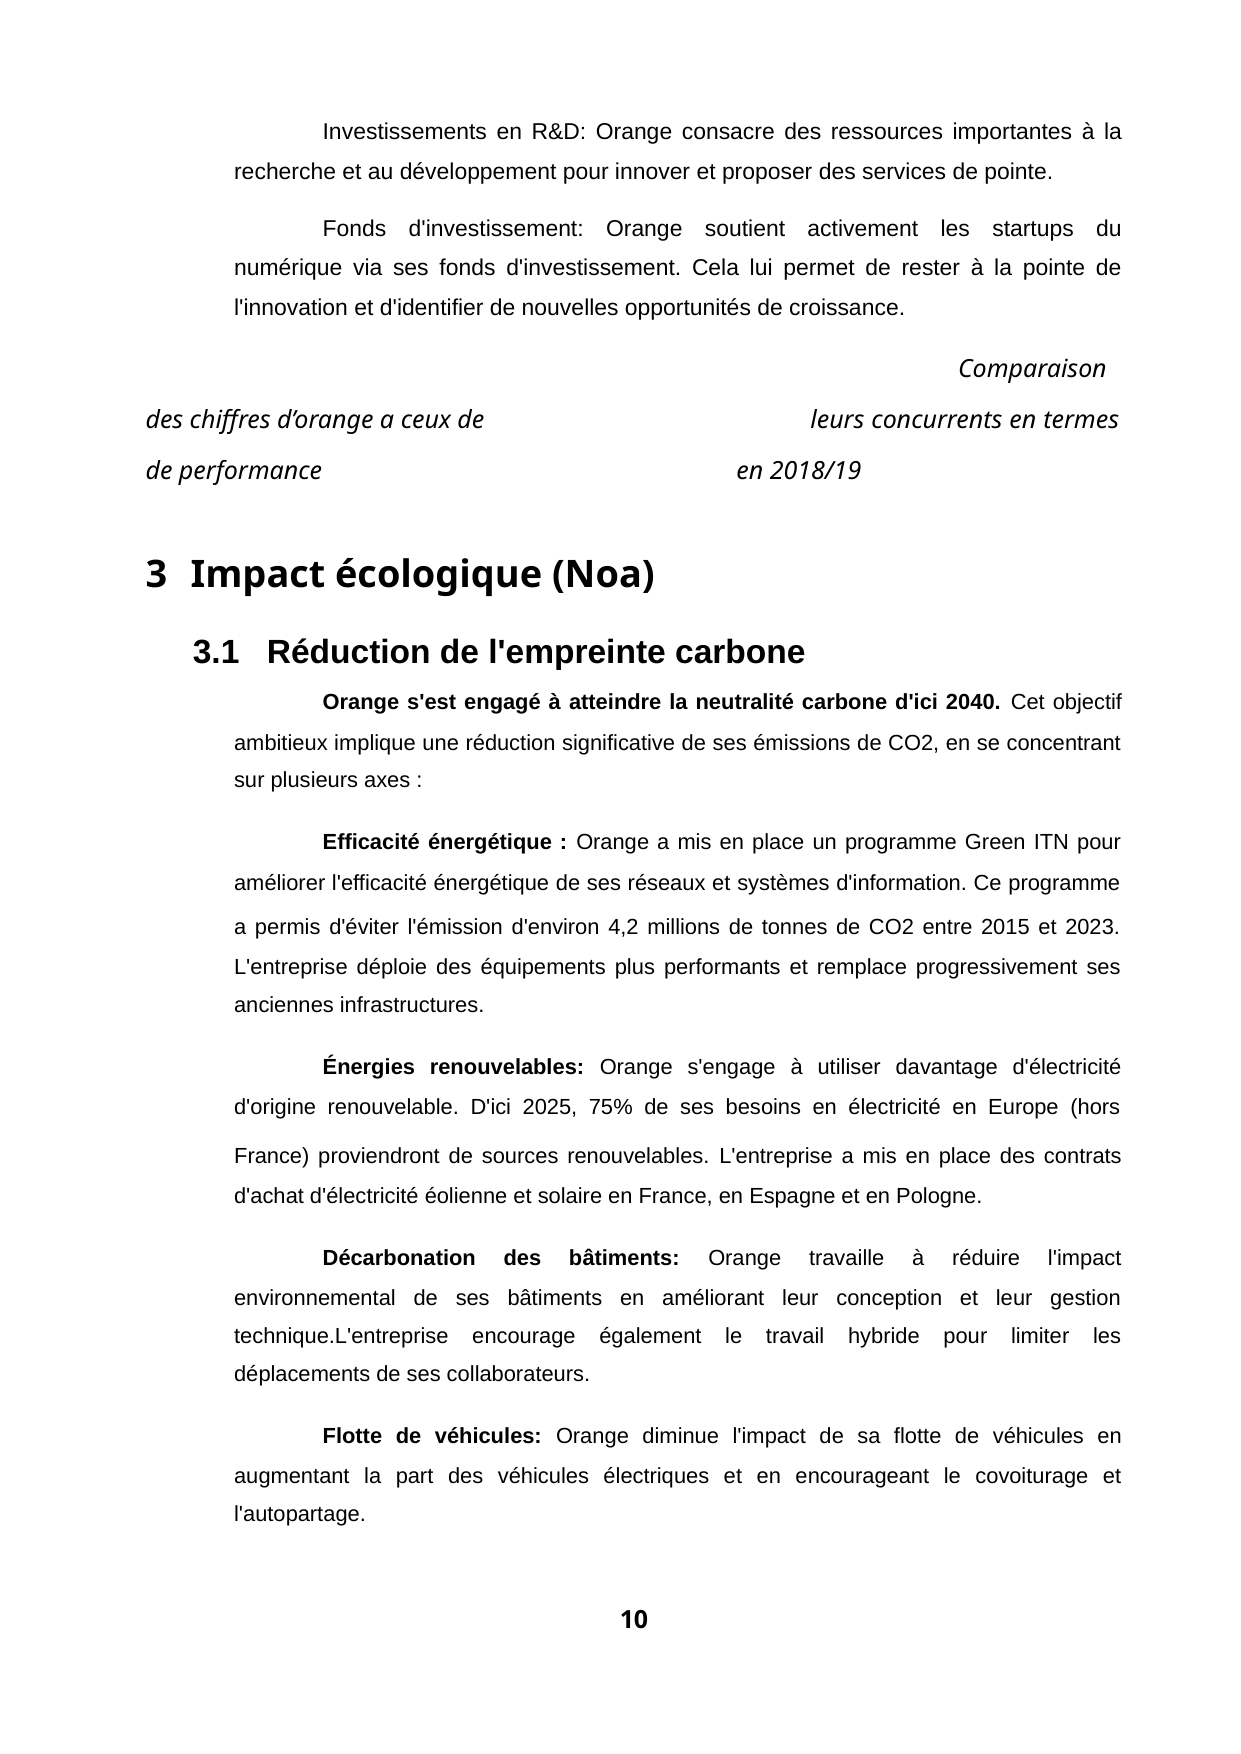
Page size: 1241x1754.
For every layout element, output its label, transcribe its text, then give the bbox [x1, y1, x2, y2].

text Orange s'est engagé à atteindre la neutralité carbone d'ici 2040. Cet objectif ambitieux implique une réduction significative de ses émissions de CO2, en se concentrant sur plusieurs axes : [234, 683, 1122, 793]
text Fonds d'investissement: Orange soutient activement les startups du numérique via ses fonds d'investissement. Cela lui permet de rester à la pointe de l'innovation et d'identifier de nouvelles opportunités de croissance. [234, 215, 1122, 320]
subtitle Impact écologique (Noa) [145, 547, 1122, 598]
subtitle Réduction de l'empreinte carbone [193, 632, 1122, 670]
text Comparaison des chiffres d’orange a ceux de leurs concurrents en termes de performance en 2018/19 [145, 351, 1122, 487]
text Énergies renouvelables: Orange s'engage à utiliser davantage d'électricité d'origine renouvelable. D'ici 2025, 75% de ses besoins en électricité en Europe (hors France) proviendront de sources renouvelables. L'entreprise a mis en place des contrats d'achat d'électricité éolienne et solaire en France, en Espagne et en Pologne. [234, 1047, 1122, 1208]
text Efficacité énergétique : Orange a mis en place un programme Green ITN pour améliorer l'efficacité énergétique de ses réseaux et systèmes d'information. Ce programme a permis d'éviter l'émission d'environ 4,2 millions de tonnes de CO2 entre 2015 et 2023. L'entreprise déploie des équipements plus performants et remplace progressivement ses anciennes infrastructures. [234, 823, 1122, 1017]
text Flotte de véhicules: Orange diminue l'impact de sa flotte de véhicules en augmentant la part des véhicules électriques et en encourageant le covoiturage et l'autopartage. [234, 1416, 1122, 1526]
text Décarbonation des bâtiments: Orange travaille à réduire l'impact environnemental de ses bâtiments en améliorant leur conception et leur gestion technique.L'entreprise encourage également le travail hybride pour limiter les déplacements de ses collaborateurs. [234, 1238, 1122, 1386]
text Investissements en R&D: Orange consacre des ressources importantes à la recherche et au développement pour innover et proposer des services de pointe. [234, 118, 1122, 184]
